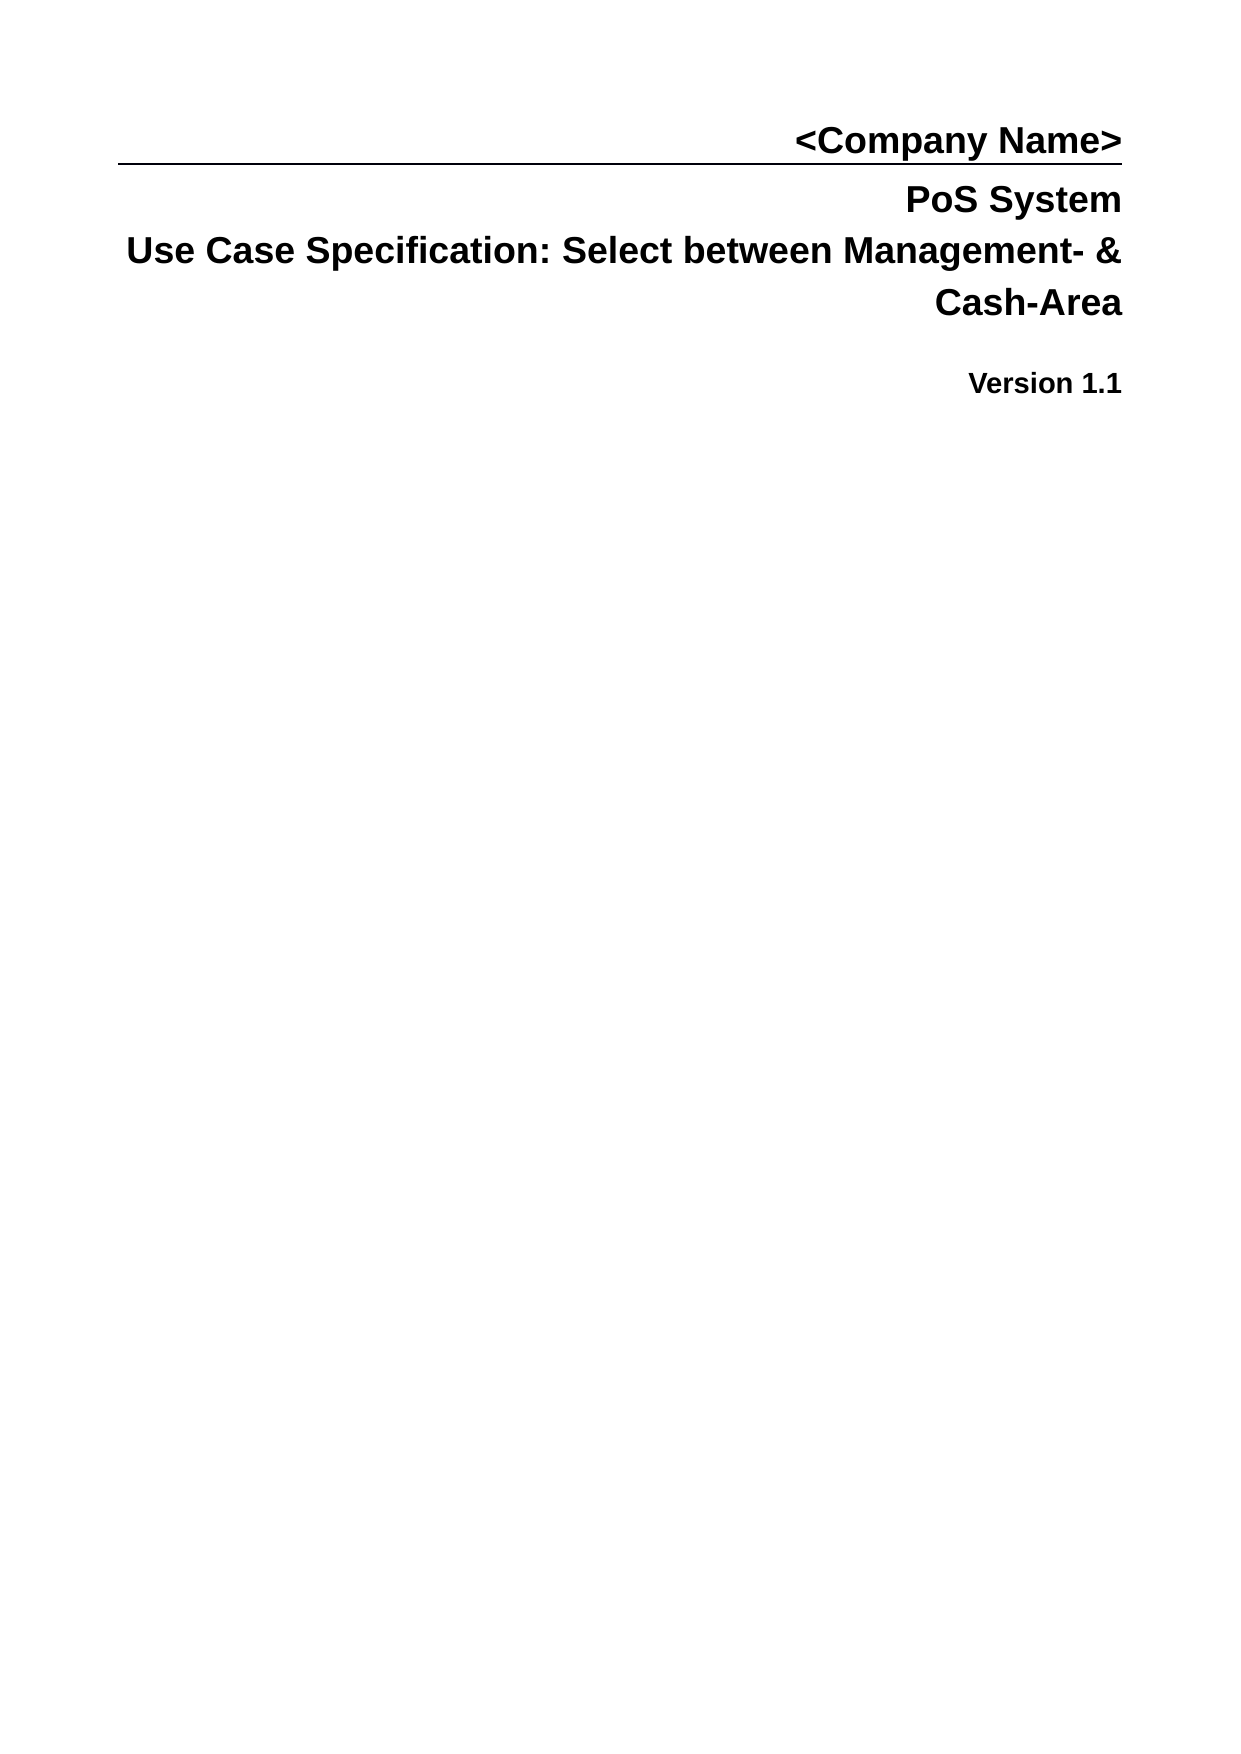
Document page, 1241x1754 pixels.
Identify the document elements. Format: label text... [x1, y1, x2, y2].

text Version 1.1 [118, 367, 1122, 400]
text PoS System [118, 177, 1122, 220]
text Use Case Specification: Select between Management- & Cash-Area [118, 229, 1122, 323]
